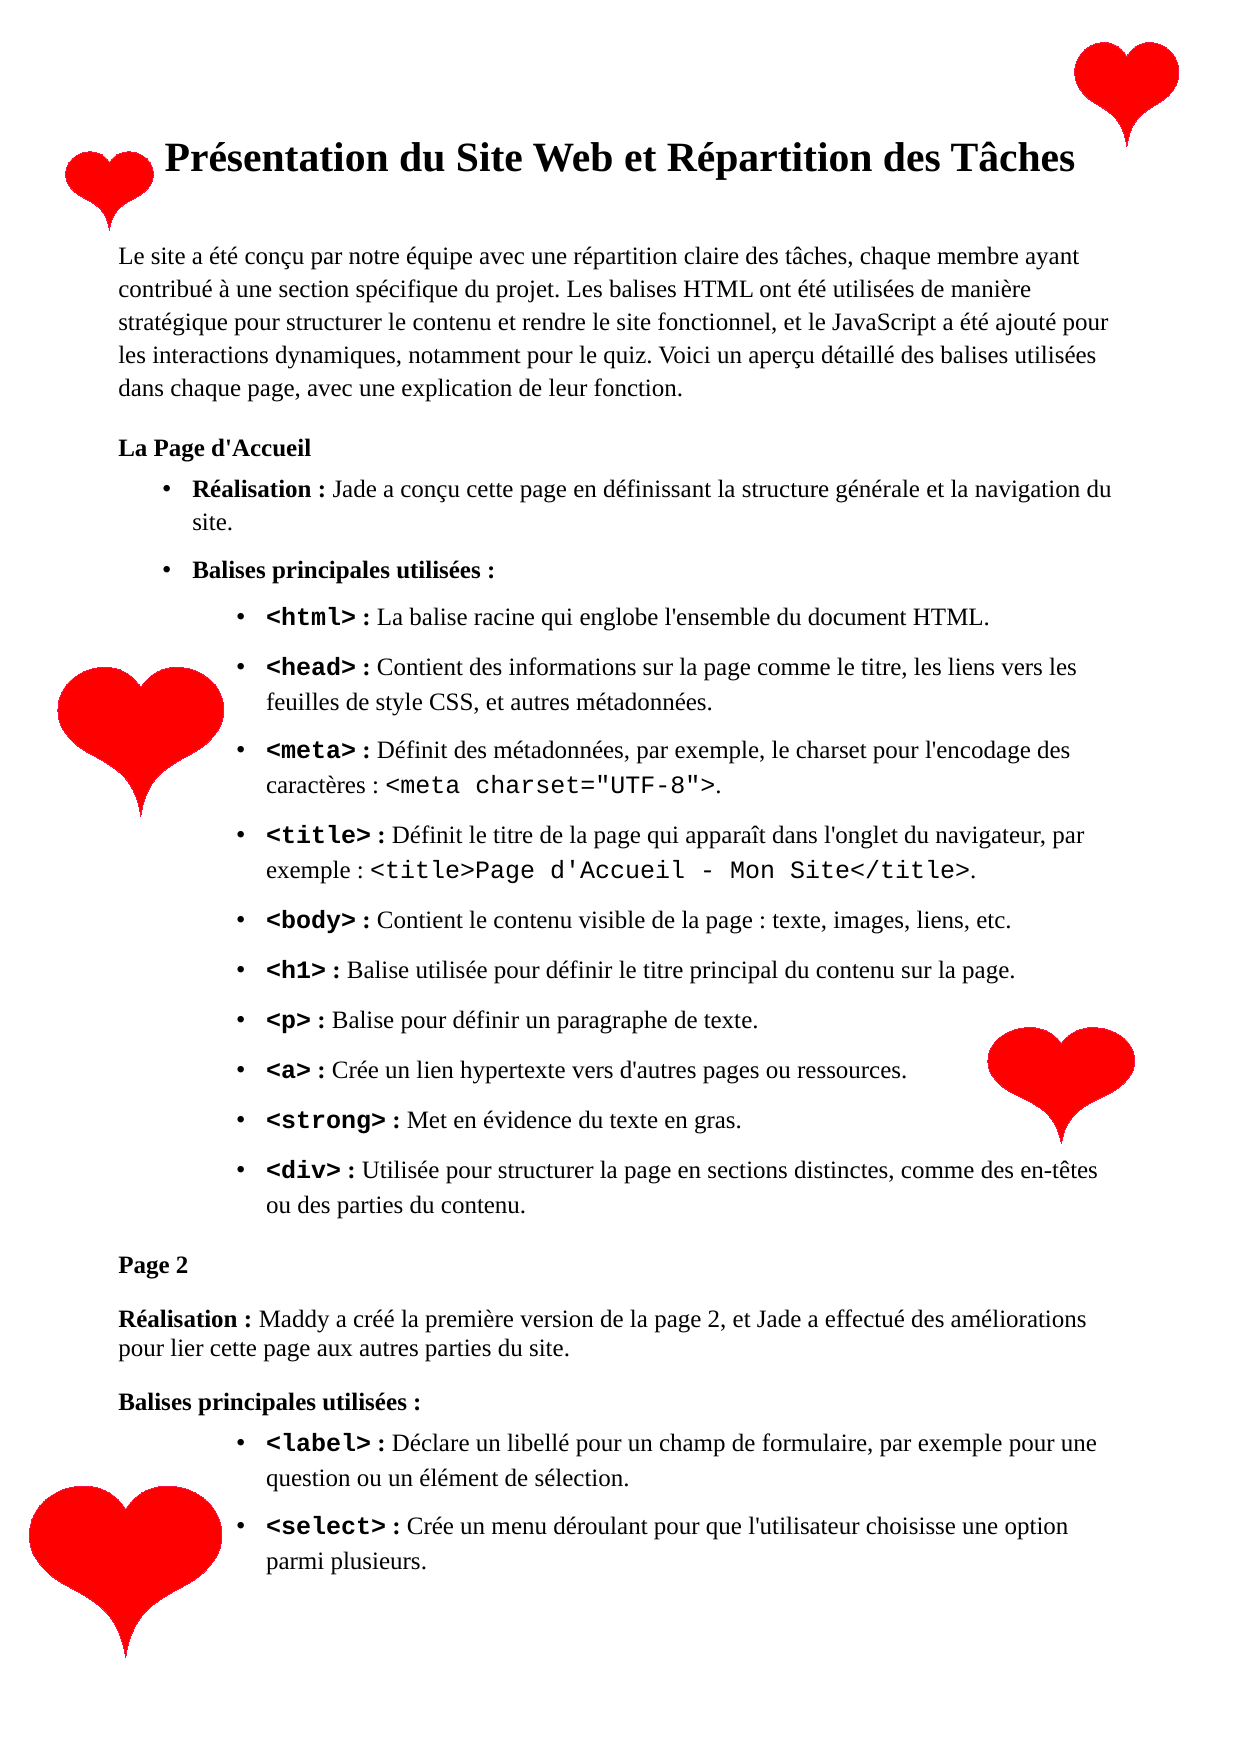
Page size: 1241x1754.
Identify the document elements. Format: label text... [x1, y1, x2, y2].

subtitle Présentation du Site Web et Répartition des Tâches [118, 133, 1122, 181]
list Réalisation : Jade a conçu cette page en définissant la structure générale et la navigation du site. [162, 474, 1122, 536]
list <select> : Crée un menu déroulant pour que l'utilisateur choisisse une option parmi plusieurs. [236, 1511, 1122, 1574]
list <div> : Utilisée pour structurer la page en sections distinctes, comme des en-têtes ou des parties du contenu. [236, 1155, 1122, 1219]
list [1064, 1105, 1122, 1136]
list Balises principales utilisées : [162, 555, 1122, 583]
subtitle La Page d'Accueil [118, 433, 1122, 462]
list <strong> : Met en évidence du texte en gras. [236, 1105, 1059, 1136]
text Le site a été conçu par notre équipe avec une répartition claire des tâches, chaque membre ayant contribué à une section spécifique du projet. Les balises HTML ont été utilisées de manière stratégique pour structurer le contenu et rendre le site fonctionnel, et le JavaScript a été ajouté pour les interactions dynamiques, notamment pour le quiz. Voici un aperçu détaillé des balises utilisées dans chaque page, avec une explication de leur fonction. [118, 241, 1122, 402]
list <html> : La balise racine qui englobe l'ensemble du document HTML. [236, 602, 1122, 633]
list <body> : Contient le contenu visible de la page : texte, images, liens, etc. [236, 905, 1122, 936]
list <meta> : Définit des métadonnées, par exemple, le charset pour l'encodage des caractères : <meta charset="UTF-8">. [236, 735, 1122, 801]
subtitle Page 2 [118, 1251, 1122, 1279]
list <a> : Crée un lien hypertexte vers d'autres pages ou ressources. [236, 1055, 1000, 1086]
subtitle Balises principales utilisées : [118, 1387, 1122, 1416]
list <title> : Définit le titre de la page qui apparaît dans l'onglet du navigateur, par exemple : <title>Page d'Accueil - Mon Site</title>. [236, 820, 1122, 886]
list <head> : Contient des informations sur la page comme le titre, les liens vers les feuilles de style CSS, et autres métadonnées. [236, 652, 1122, 716]
list <label> : Déclare un libellé pour un champ de formulaire, par exemple pour une question ou un élément de sélection. [236, 1428, 1122, 1492]
list <p> : Balise pour définir un paragraphe de texte. [236, 1005, 1122, 1036]
list <h1> : Balise utilisée pour définir le titre principal du contenu sur la page. [236, 955, 1122, 986]
subtitle Réalisation : Maddy a créé la première version de la page 2, et Jade a effectué des améliorations pour lier cette page aux autres parties du site. [118, 1304, 1122, 1362]
